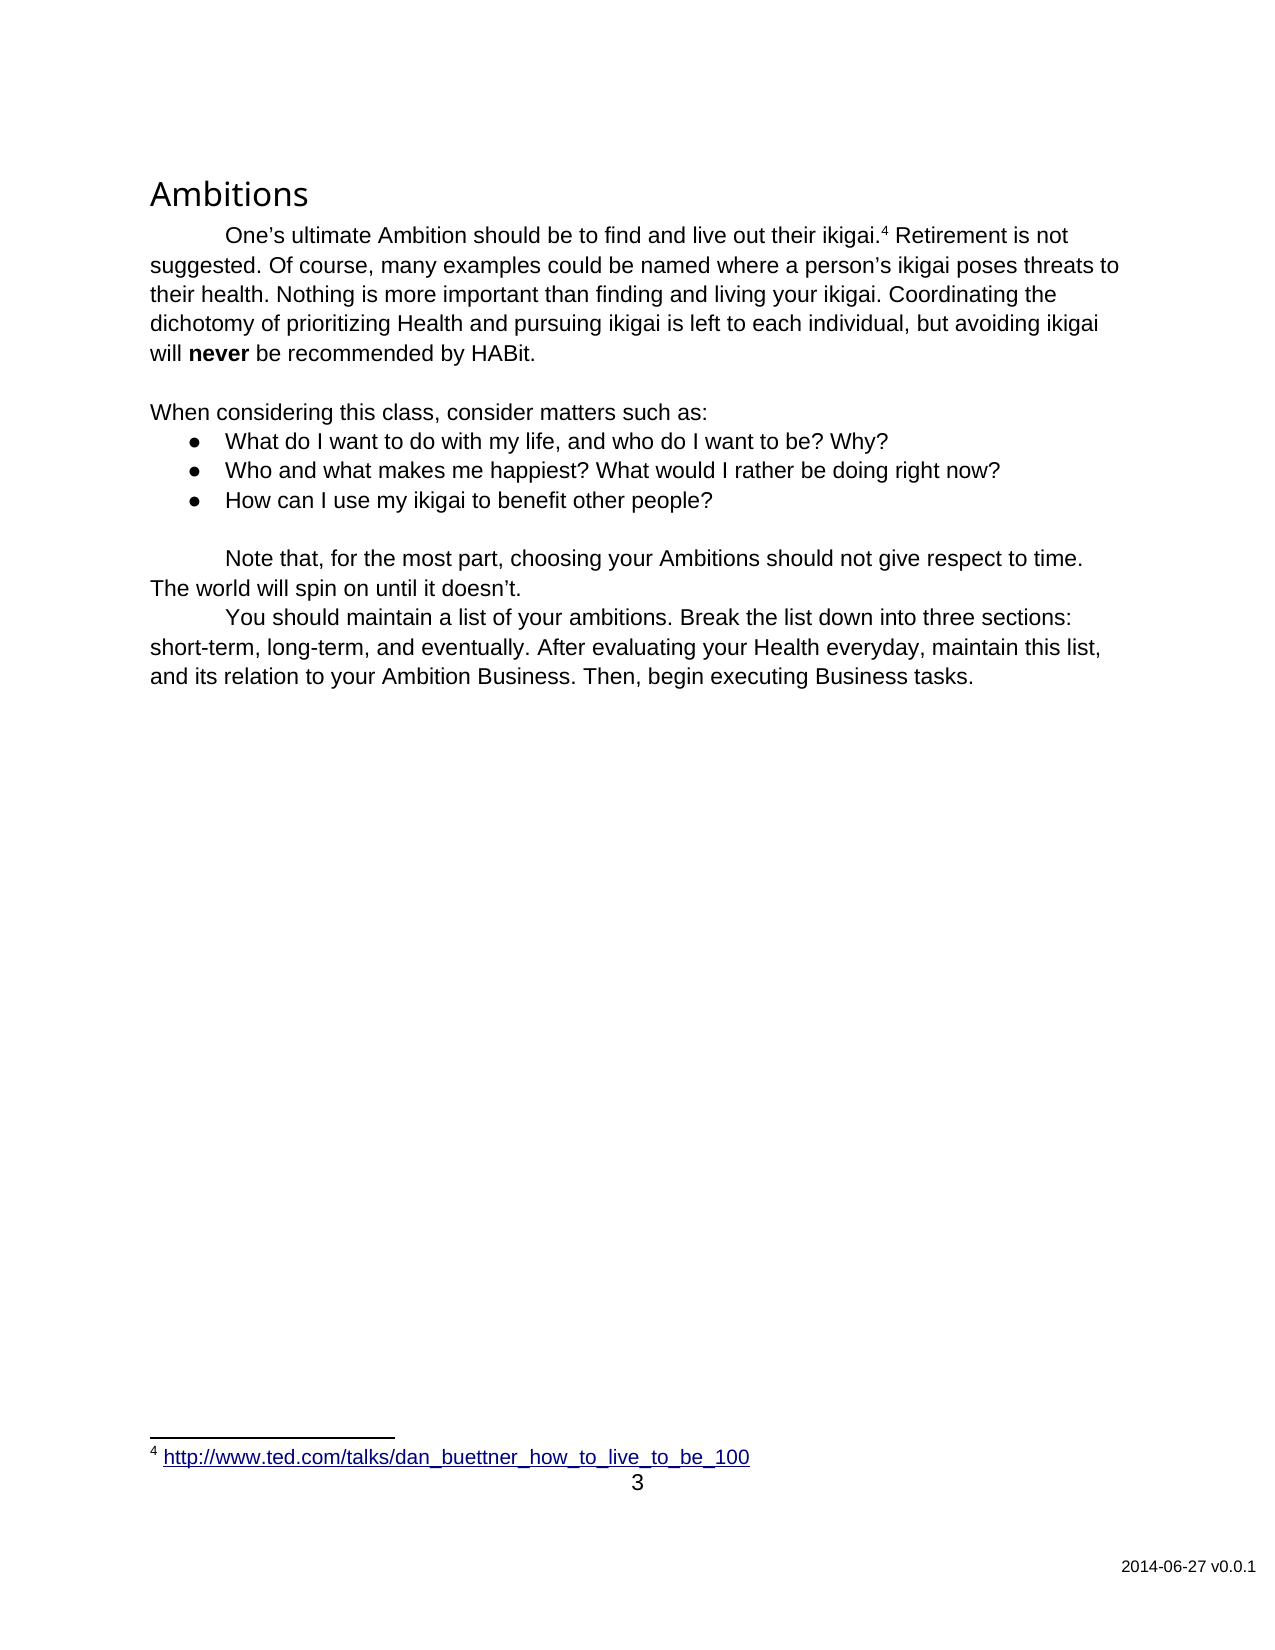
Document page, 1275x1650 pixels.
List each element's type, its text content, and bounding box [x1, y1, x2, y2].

list Who and what makes me happiest? What would I rather be doing right now? [187, 458, 1125, 484]
list How can I use my ikigai to benefit other people? [187, 487, 1125, 513]
text When considering this class, consider matters such as: [150, 399, 1125, 425]
text http://www.ted.com/talks/dan_buettner_how_to_live_to_be_100 [150, 1444, 1125, 1469]
subtitle Ambitions [150, 171, 1125, 216]
text Note that, for the most part, choosing your Ambitions should not give respect to time. The world will spin on until it doesn’t. [150, 546, 1125, 601]
text One’s ultimate Ambition should be to find and live out their ikigai. Retirement is not suggested. Of course, many examples could be named where a person’s ikigai poses threats to their health. Nothing is more important than finding and living your ikigai. Coordinating the dichotomy of prioritizing Health and pursuing ikigai is left to each individual, but avoiding ikigai will never be recommended by HABit. [150, 223, 1125, 366]
list What do I want to do with my life, and who do I want to be? Why? [187, 429, 1125, 454]
text You should maintain a list of your ambitions. Break the list down into three sections: short-term, long-term, and eventually. After evaluating your Health everyday, maintain this list, and its relation to your Ambition Business. Then, begin executing Business tasks. [150, 605, 1125, 689]
